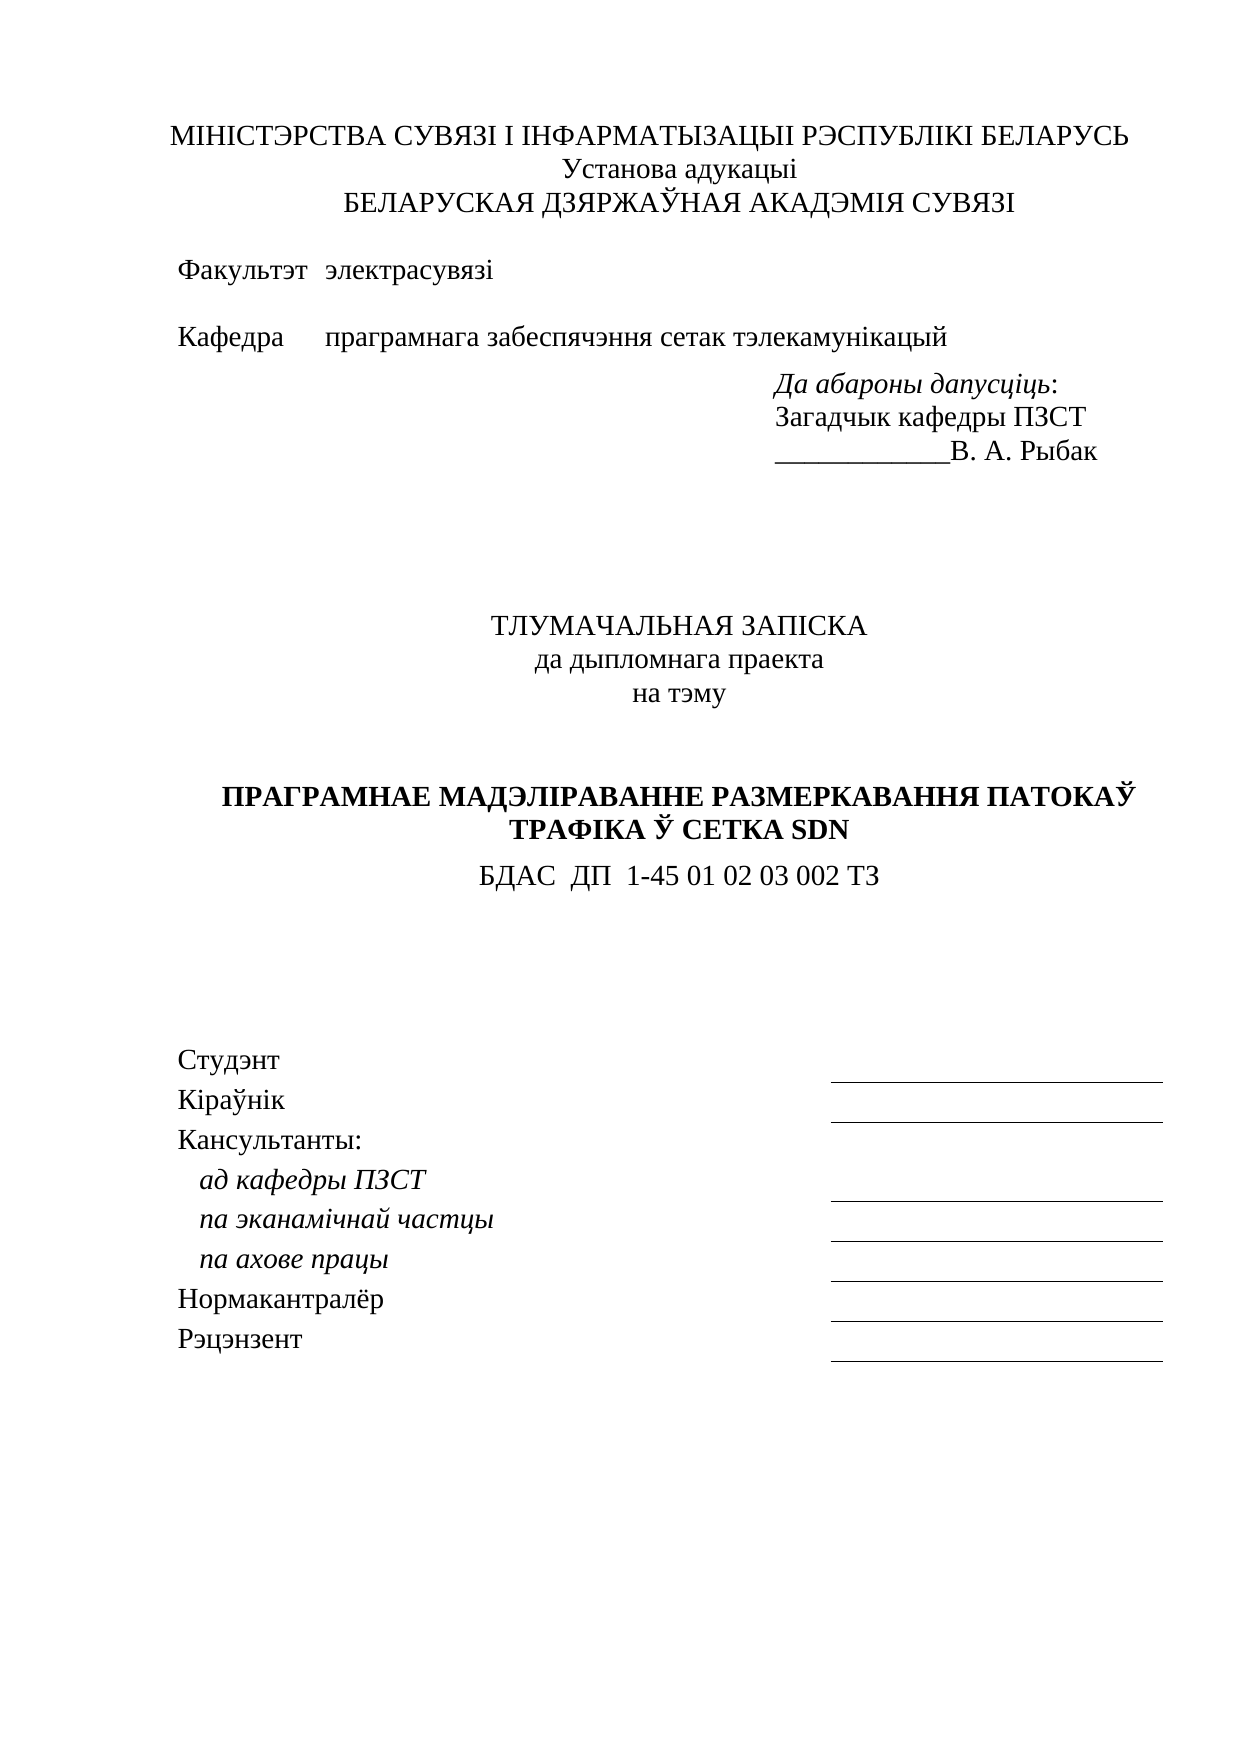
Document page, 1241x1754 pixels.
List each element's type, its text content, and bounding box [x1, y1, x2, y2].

table_cell [1163, 1122, 1240, 1162]
table_cell [546, 1241, 831, 1281]
table_header Студэнт [166, 1043, 546, 1082]
table_cell [546, 1122, 831, 1162]
text МІНІСТЭРСТВА СУВЯЗІ І ІНФАРМАТЫЗАЦЫІ РЭСПУБЛІКІ БЕЛАРУСЬ [118, 118, 1181, 152]
table_cell ____________В. А. Рыбак [764, 433, 1162, 466]
table_cell Рэцэнзент [166, 1321, 546, 1361]
table_cell Нормакантралёр [166, 1281, 546, 1321]
table_cell [1163, 1162, 1240, 1201]
table_cell [831, 1083, 1163, 1122]
table_cell [831, 1322, 1163, 1361]
table_cell [546, 1162, 831, 1201]
table_cell па эканамічнай частцы [166, 1201, 546, 1241]
text Кафедра праграмнага забеспячэння сетак тэлекамунікацый [177, 319, 1181, 353]
table_cell [1163, 1082, 1240, 1122]
table_cell [546, 1281, 831, 1321]
table_cell Кіраўнік [166, 1082, 546, 1122]
table_header [1163, 1043, 1240, 1082]
table_cell ад кафедры ПЗСТ [166, 1162, 546, 1201]
text Факультэт электрасувязі [177, 252, 1181, 286]
table_cell [1163, 1281, 1240, 1321]
table_cell [1163, 1241, 1240, 1281]
text на тэму [177, 675, 1181, 708]
text ТЛУМАЧАЛЬНАЯ ЗАПІСКА [177, 608, 1181, 641]
table_cell [1163, 1321, 1240, 1361]
table_cell [546, 1201, 831, 1241]
text да дыпломнага праекта [177, 641, 1181, 675]
table_header Да абароны дапусціць: [764, 366, 1162, 399]
text БДАС ДП 1-45 01 02 03 002 ТЗ [177, 858, 1181, 892]
text ПРАГРАМНАЕ МАДЭЛІРАВАННЕ РАЗМЕРКАВАННЯ ПАТОКАЎ ТРАФІКА Ў СЕТКА sdn [177, 779, 1181, 846]
table_cell па ахове працы [166, 1241, 546, 1281]
text БЕЛАРУСКАЯ ДЗЯРЖАЎНАЯ АКАДЭМІЯ СУВЯЗІ [177, 185, 1181, 219]
table_cell Загадчык кафедры ПЗСТ [764, 399, 1162, 433]
table_header [546, 1043, 831, 1082]
subtitle Установа адукацыі [177, 152, 1181, 185]
table_cell [831, 1123, 1163, 1201]
table_cell [546, 1321, 831, 1361]
table_cell [831, 1202, 1163, 1241]
table_cell Кансультанты: [166, 1122, 546, 1162]
table_cell [831, 1242, 1163, 1281]
table_cell [546, 1082, 831, 1122]
table_cell [1163, 1201, 1240, 1241]
table_cell [831, 1282, 1163, 1321]
table_header [831, 1043, 1163, 1082]
